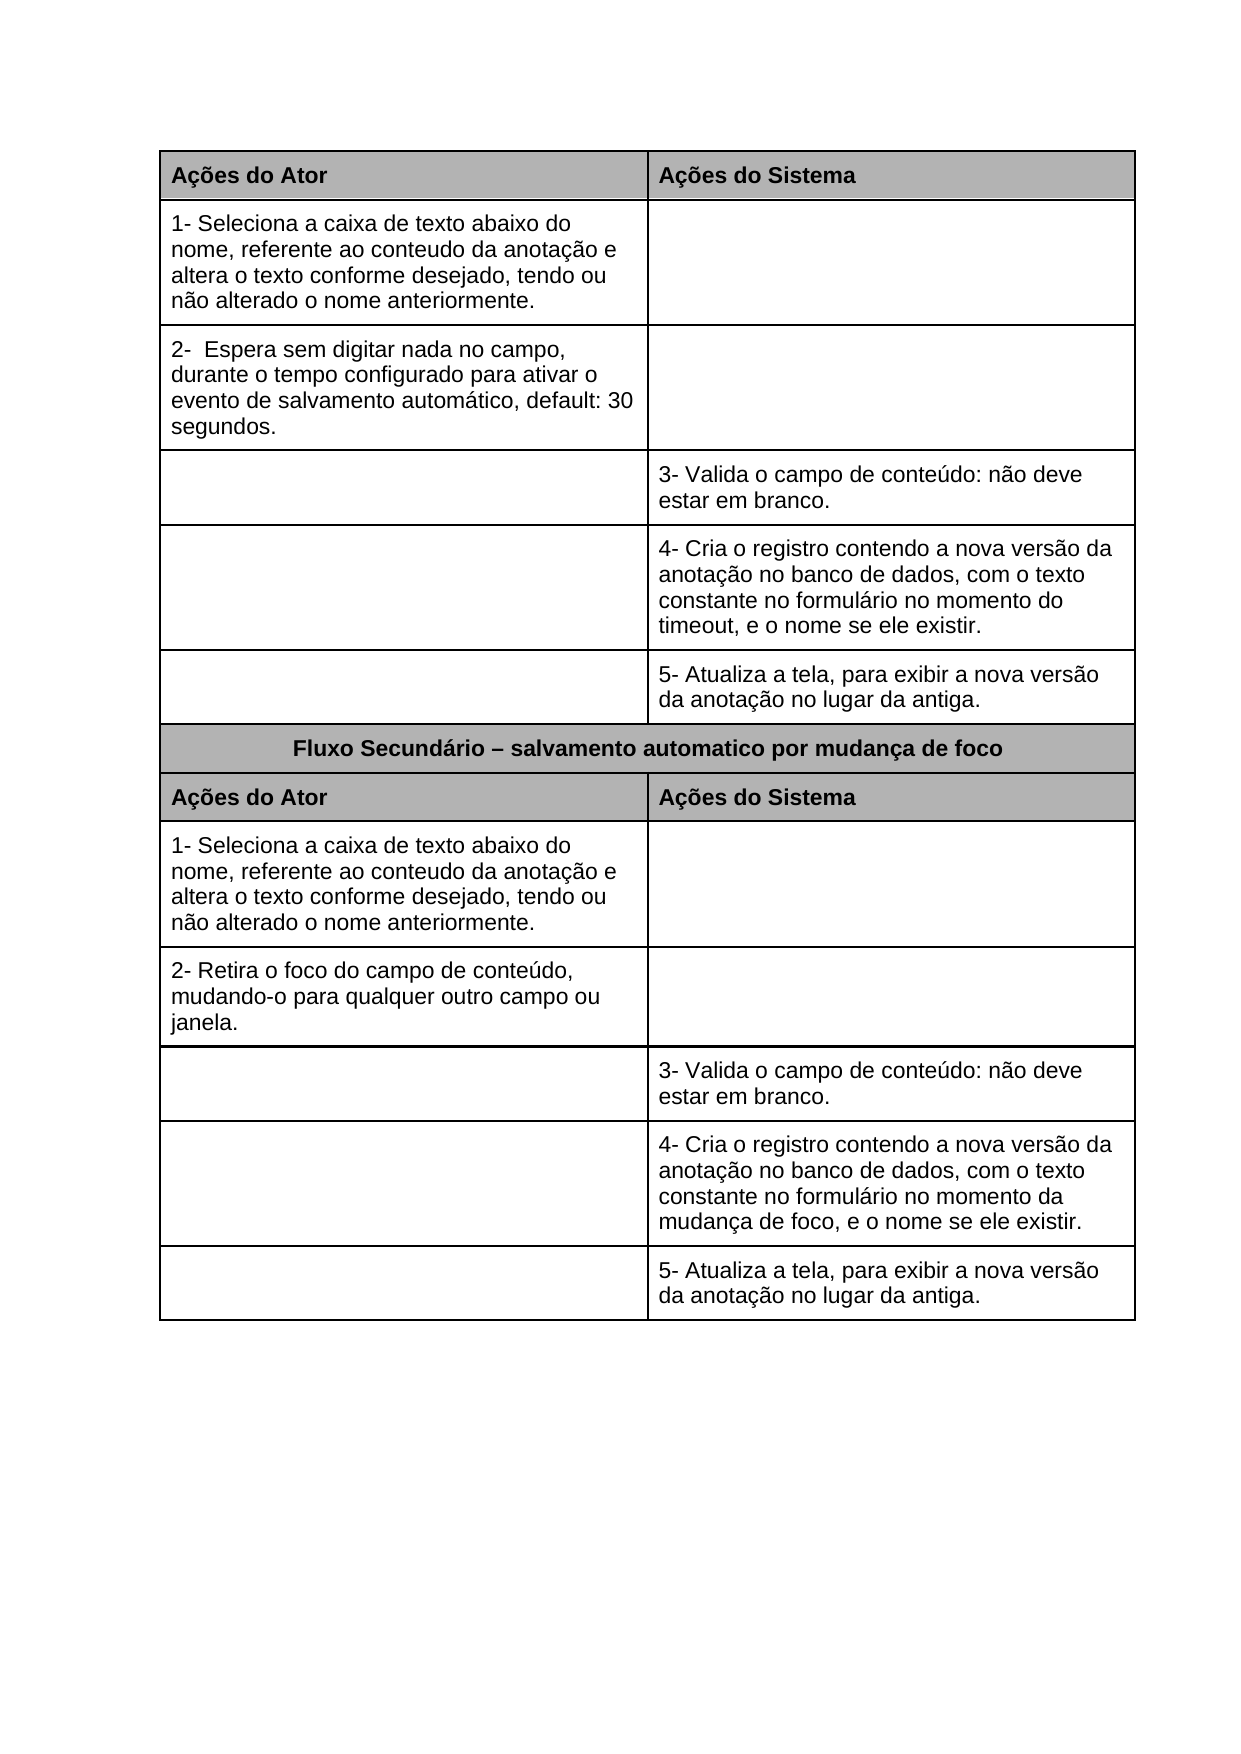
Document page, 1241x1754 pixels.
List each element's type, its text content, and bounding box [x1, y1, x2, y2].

table_cell Ações do Ator [161, 774, 647, 820]
table_cell 3- Valida o campo de conteúdo: não deve estar em branco. [649, 451, 1134, 523]
table_cell 4- Cria o registro contendo a nova versão da anotação no banco de dados, com o texto constante no formulário no momento do timeout, e o nome se ele existir. [649, 526, 1134, 649]
table_cell Ações do Sistema [649, 152, 1134, 198]
table_cell 2- Retira o foco do campo de conteúdo, mudando-o para qualquer outro campo ou janela. [161, 948, 647, 1045]
table_cell 5- Atualiza a tela, para exibir a nova versão da anotação no lugar da antiga. [649, 1247, 1134, 1319]
table_cell 1- Seleciona a caixa de texto abaixo do nome, referente ao conteudo da anotação e altera o texto conforme desejado, tendo ou não alterado o nome anteriormente. [161, 822, 647, 946]
table_cell 4- Cria o registro contendo a nova versão da anotação no banco de dados, com o texto constante no formulário no momento da mudança de foco, e o nome se ele existir. [649, 1122, 1134, 1245]
table_cell [161, 1122, 647, 1245]
table_cell [161, 451, 647, 523]
table_cell Ações do Ator [161, 152, 647, 198]
table_cell [649, 822, 1134, 946]
table_cell 3- Valida o campo de conteúdo: não deve estar em branco. [649, 1048, 1134, 1119]
table_cell 2- Espera sem digitar nada no campo, durante o tempo configurado para ativar o evento de salvamento automático, default: 30 segundos. [161, 326, 647, 449]
table_cell [161, 651, 647, 723]
table_cell [161, 1247, 647, 1319]
table_cell 1- Seleciona a caixa de texto abaixo do nome, referente ao conteudo da anotação e altera o texto conforme desejado, tendo ou não alterado o nome anteriormente. [161, 201, 647, 324]
table_cell 5- Atualiza a tela, para exibir a nova versão da anotação no lugar da antiga. [649, 651, 1134, 723]
table_cell [649, 948, 1134, 1045]
table_cell [649, 326, 1134, 449]
table_cell [161, 526, 647, 649]
table_cell [161, 1048, 647, 1119]
table_cell Fluxo Secundário – salvamento automatico por mudança de foco [161, 725, 1134, 772]
table_cell Ações do Sistema [649, 774, 1134, 820]
table_cell [649, 201, 1134, 324]
